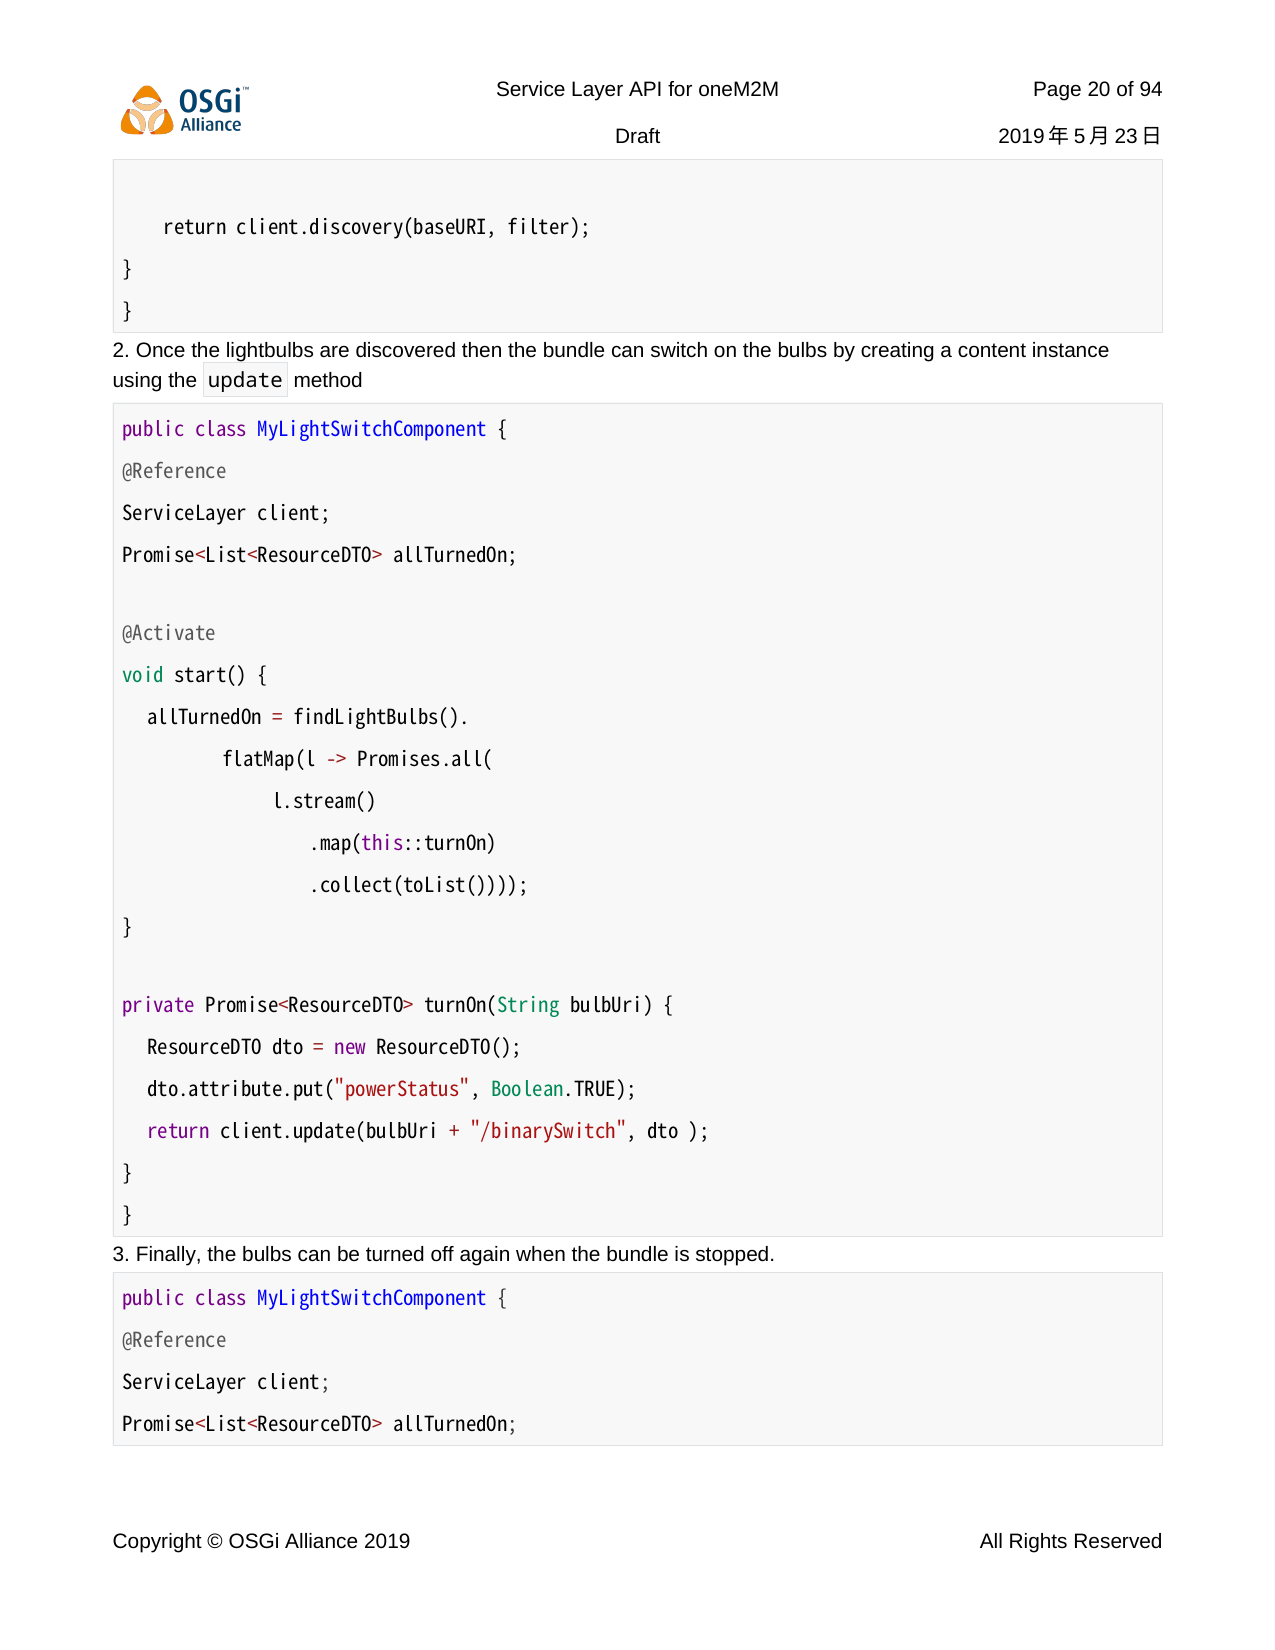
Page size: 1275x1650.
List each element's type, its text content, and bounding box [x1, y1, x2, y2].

list @Reference [114, 444, 1162, 484]
list Promise<List<ResourceDTO> allTurnedOn; [114, 1398, 1162, 1445]
list private Promise<ResourceDTO> turnOn(String bulbUri) { [114, 978, 1162, 1018]
list } [114, 1189, 1162, 1236]
list l.stream() [114, 775, 1162, 814]
list ResourceDTO dto = new ResourceDTO(); [114, 1021, 1162, 1060]
text return client.discovery(baseURI, filter); [114, 201, 1162, 241]
list @Reference [114, 1314, 1162, 1354]
list void start() { [114, 648, 1162, 688]
list .collect(toList()))); [114, 859, 1162, 899]
list public class MyLightSwitchComponent { [114, 404, 1162, 442]
list Promise<List<ResourceDTO> allTurnedOn; [114, 529, 1162, 568]
list 3. Finally, the bulbs can be turned off again when the bundle is stopped. [112, 1242, 1162, 1266]
list ServiceLayer client; [114, 487, 1162, 526]
list flatMap(l -> Promises.all( [114, 733, 1162, 772]
list .map(this::turnOn) [114, 817, 1162, 857]
list return client.update(bulbUri + "/binarySwitch", dto ); [114, 1105, 1162, 1144]
list dto.attribute.put("powerStatus", Boolean.TRUE); [114, 1063, 1162, 1102]
list public class MyLightSwitchComponent { [114, 1273, 1162, 1312]
list } [114, 901, 1162, 941]
list @Activate [114, 606, 1162, 646]
text } [114, 285, 1162, 332]
picture [113, 78, 257, 142]
list allTurnedOn = findLightBulbs(). [114, 691, 1162, 730]
list } [114, 1147, 1162, 1187]
list ServiceLayer client; [114, 1356, 1162, 1396]
text 2. Once the lightbulbs are discovered then the bundle can switch on the bulbs by creating a content instance using the update method [112, 338, 1162, 397]
text } [114, 243, 1162, 283]
